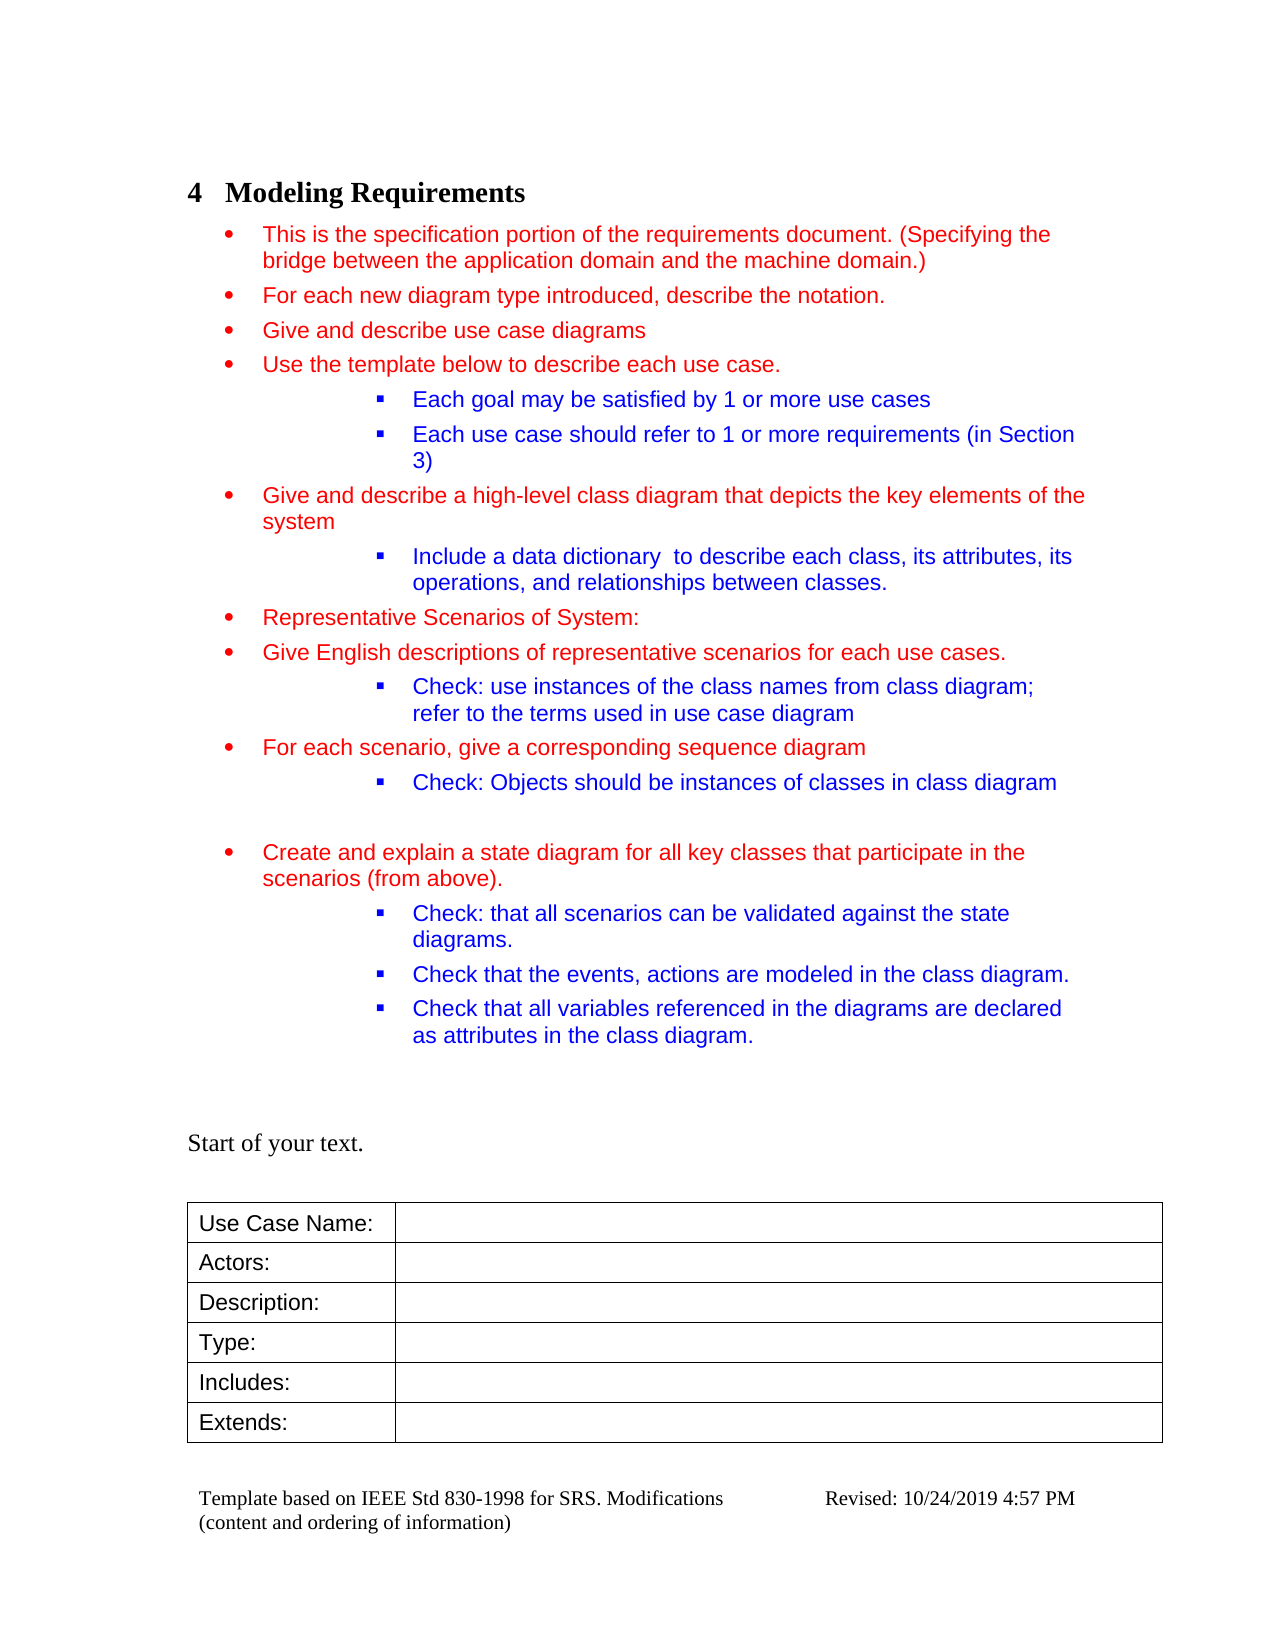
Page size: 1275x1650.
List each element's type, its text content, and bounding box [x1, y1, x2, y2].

list For each scenario, give a corresponding sequence diagram [225, 734, 1087, 761]
list Use the template below to describe each use case. [225, 351, 1087, 378]
table_header Use Case Name: [188, 1203, 395, 1242]
list This is the specification portion of the requirements document. (Specifying the bridge between the application domain and the machine domain.) [225, 221, 1087, 274]
table_cell Type: [188, 1323, 395, 1362]
list Check: Objects should be instances of classes in class diagram [375, 769, 1087, 795]
list Create and explain a state diagram for all key classes that participate in the scenarios (from above). [225, 838, 1087, 891]
list Check that all variables referenced in the diagrams are declared as attributes in the class diagram. [375, 995, 1087, 1048]
list Each goal may be satisfied by 1 or more use cases [375, 386, 1087, 412]
table_cell [396, 1363, 1162, 1402]
list Check: that all scenarios can be validated against the state diagrams. [375, 899, 1087, 952]
table_cell [396, 1243, 1162, 1282]
table_cell Description: [188, 1283, 395, 1322]
table_cell Actors: [188, 1243, 395, 1282]
table_header [396, 1203, 1162, 1242]
subtitle Modeling Requirements [187, 175, 1087, 208]
list Give English descriptions of representative scenarios for each use cases. [225, 639, 1087, 665]
list For each new diagram type introduced, describe the notation. [225, 282, 1087, 308]
text Start of your text. [187, 1128, 1087, 1157]
list Include a data dictionary to describe each class, its attributes, its operations, and relationships between classes. [375, 543, 1087, 596]
list Check that the events, actions are modeled in the class diagram. [375, 961, 1087, 987]
list Give and describe a high-level class diagram that depicts the key elements of the system [225, 482, 1087, 534]
table_cell [396, 1403, 1162, 1442]
table_cell Extends: [188, 1403, 395, 1442]
list Check: use instances of the class names from class diagram; refer to the terms used in use case diagram [375, 673, 1087, 726]
table_cell [396, 1283, 1162, 1322]
list Each use case should refer to 1 or more requirements (in Section 3) [375, 421, 1087, 473]
table_cell [396, 1323, 1162, 1362]
table_cell Includes: [188, 1363, 395, 1402]
list Give and describe use case diagrams [225, 317, 1087, 343]
list Representative Scenarios of System: [225, 604, 1087, 630]
